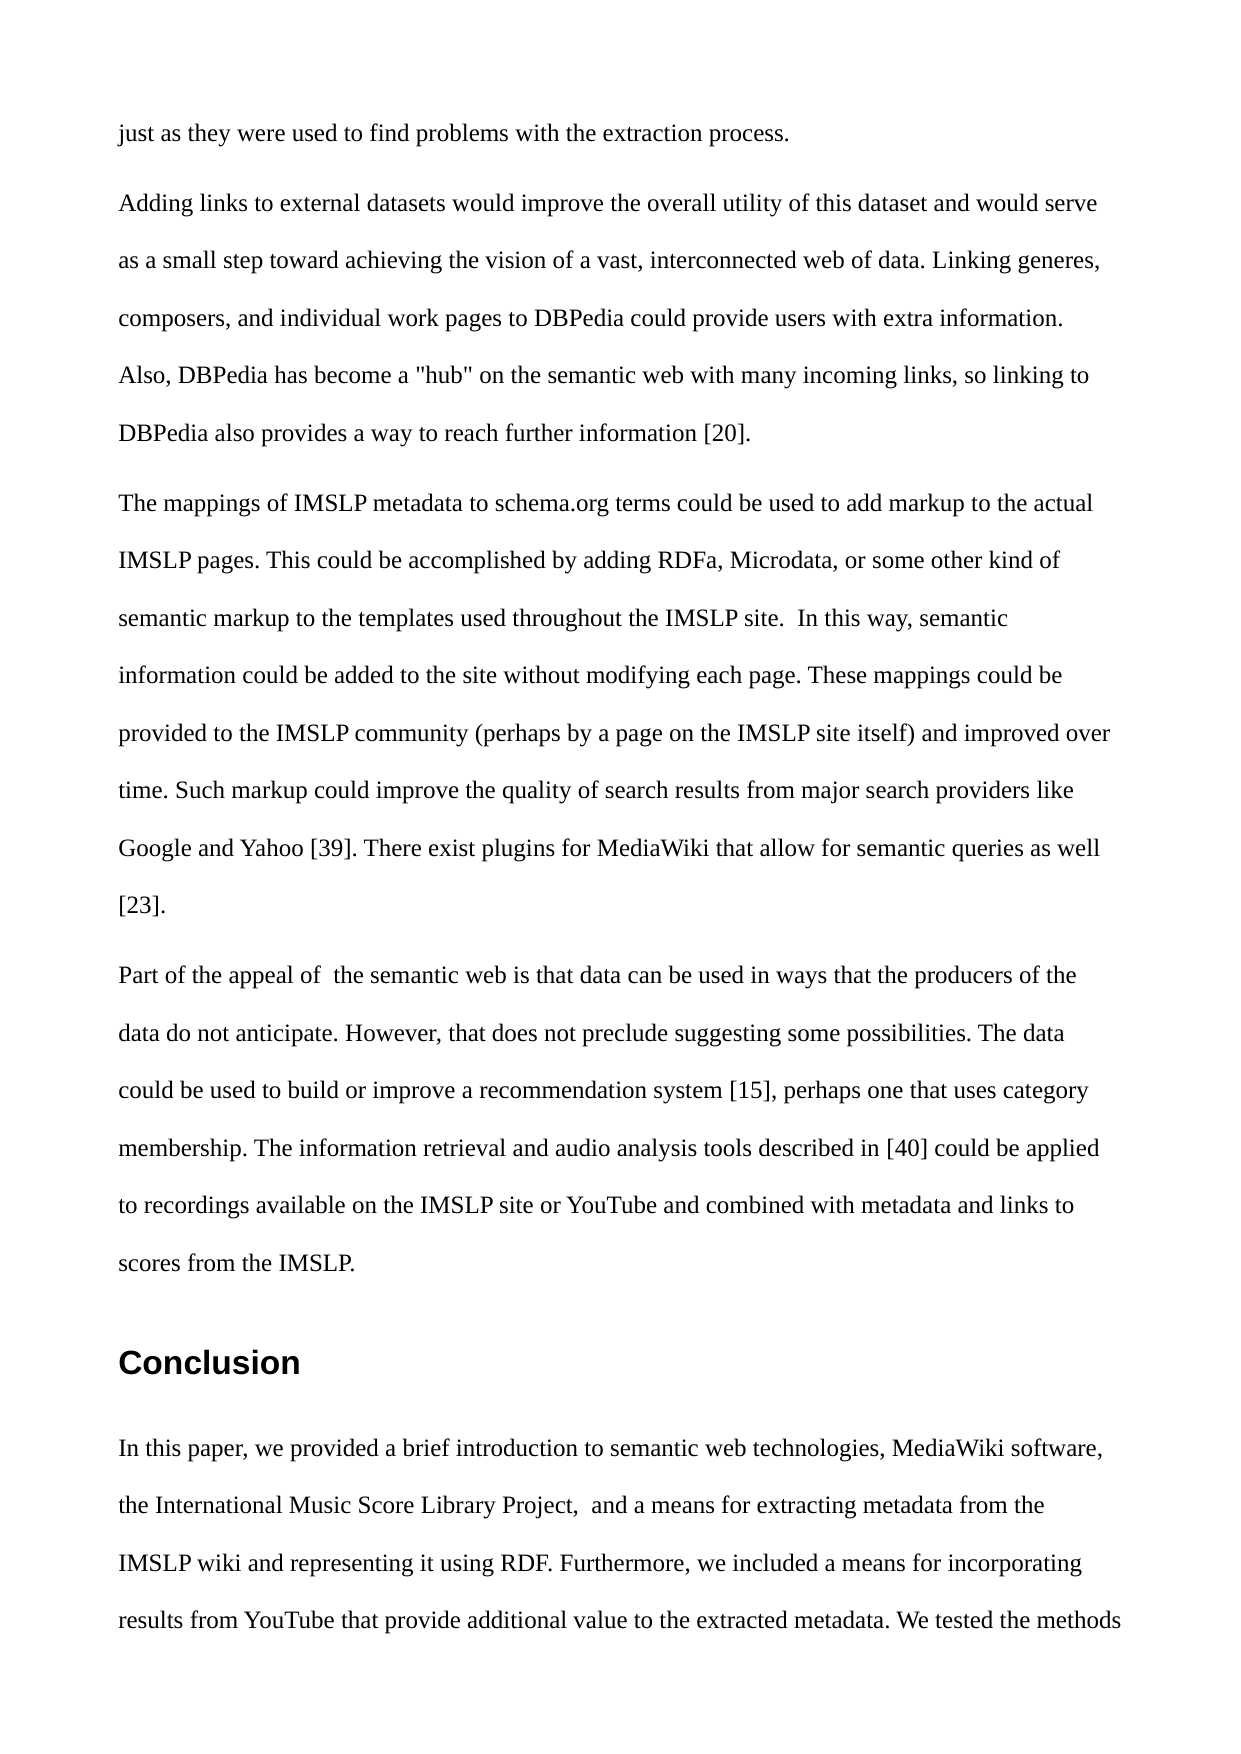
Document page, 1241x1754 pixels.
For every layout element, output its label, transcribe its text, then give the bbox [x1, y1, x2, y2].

text Part of the appeal of the semantic web is that data can be used in ways that the producers of the data do not anticipate. However, that does not preclude suggesting some possibilities. The data could be used to build or improve a recommendation system [15], perhaps one that uses category membership. The information retrieval and audio analysis tools described in [40] could be applied to recordings available on the IMSLP site or YouTube and combined with metadata and links to scores from the IMSLP. [118, 961, 1122, 1277]
text The mappings of IMSLP metadata to schema.org terms could be used to add markup to the actual IMSLP pages. This could be accomplished by adding RDFa, Microdata, or some other kind of semantic markup to the templates used throughout the IMSLP site. In this way, semantic information could be added to the site without modifying each page. These mappings could be provided to the IMSLP community (perhaps by a page on the IMSLP site itself) and improved over time. Such markup could improve the quality of search results from major search providers like Google and Yahoo [39]. There exist plugins for MediaWiki that allow for semantic queries as well [23]. [118, 488, 1122, 919]
text Adding links to external datasets would improve the overall utility of this dataset and would serve as a small step toward achieving the vision of a vast, interconnected web of data. Linking generes, composers, and individual work pages to DBPedia could provide users with extra information. Also, DBPedia has become a "hub" on the semantic web with many incoming links, so linking to DBPedia also provides a way to reach further information [20]. [118, 188, 1122, 447]
text just as they were used to find problems with the extraction process. [118, 118, 1122, 147]
text In this paper, we provided a brief introduction to semantic web technologies, MediaWiki software, the International Music Score Library Project, and a means for extracting metadata from the IMSLP wiki and representing it using RDF. Furthermore, we included a means for incorporating results from YouTube that provide additional value to the extracted metadata. We tested the methods [118, 1433, 1122, 1634]
subtitle Conclusion [118, 1343, 1122, 1382]
